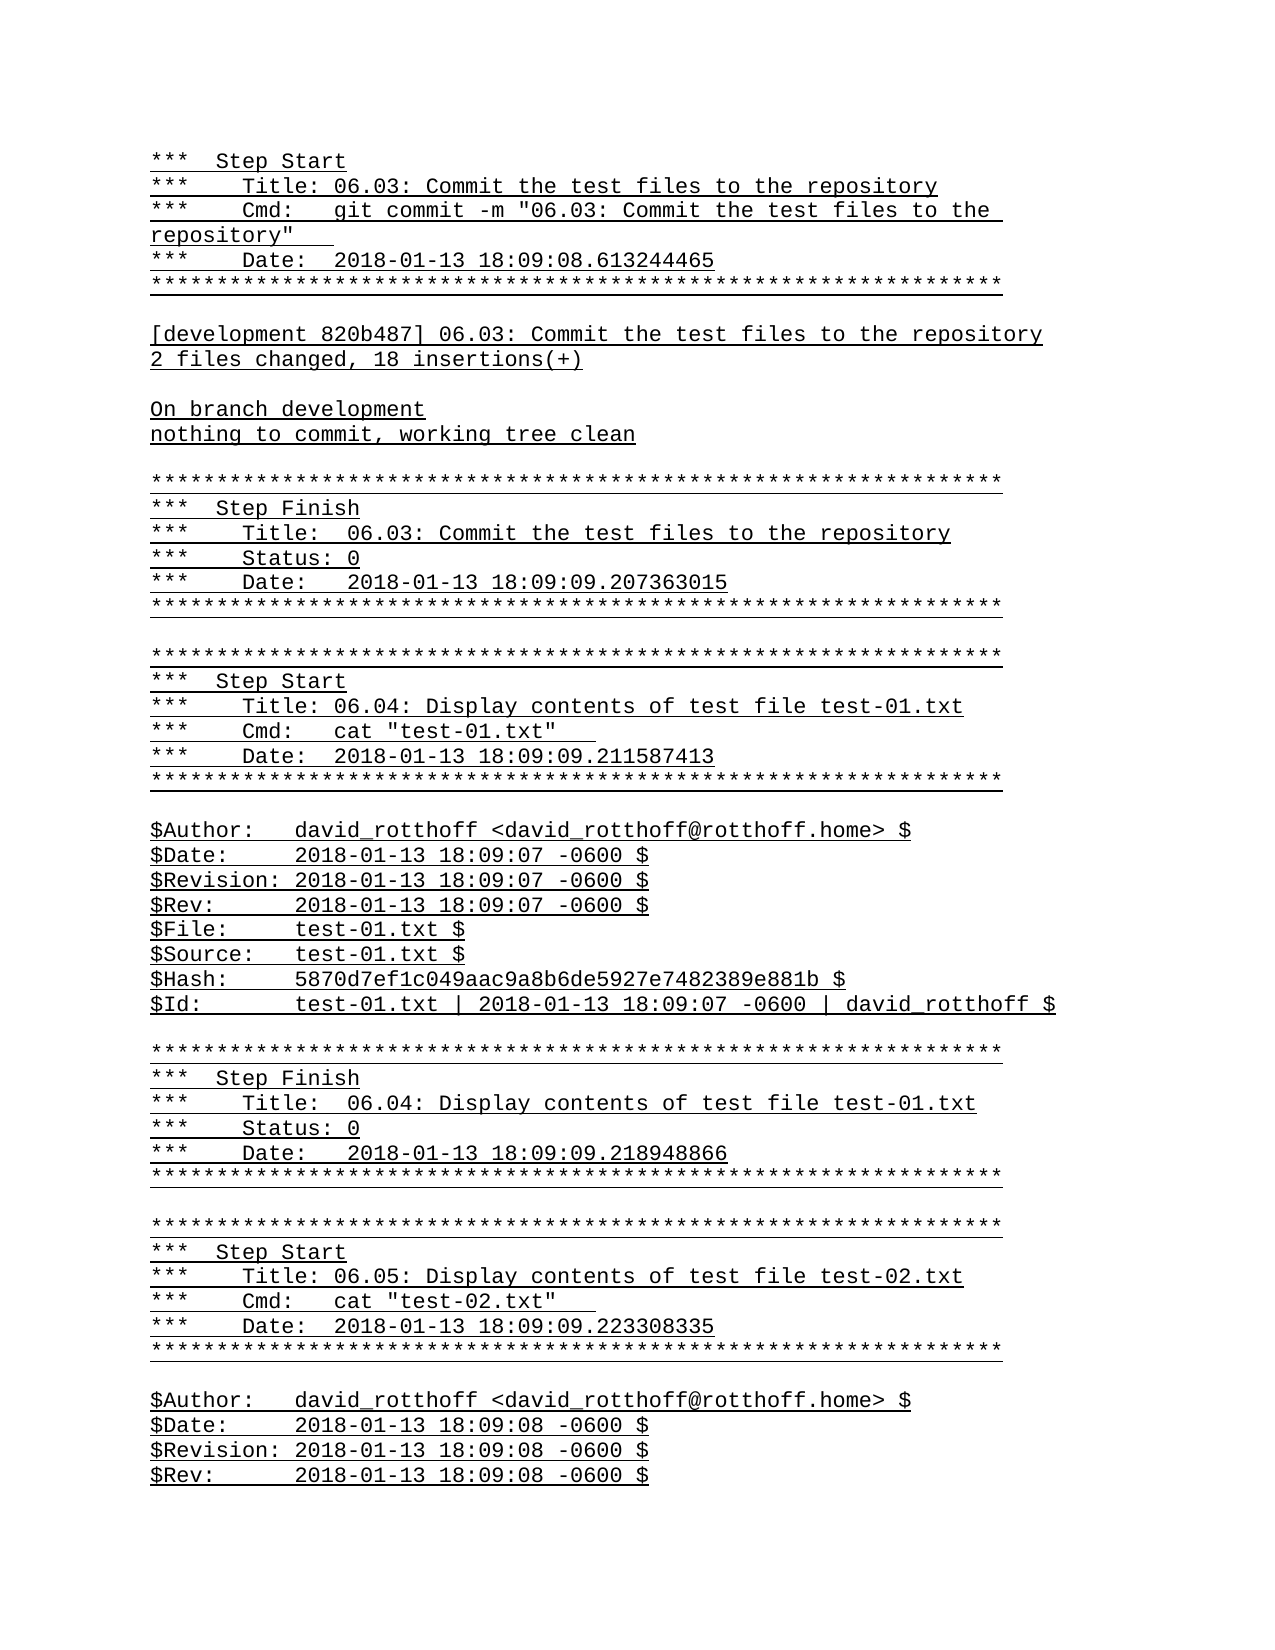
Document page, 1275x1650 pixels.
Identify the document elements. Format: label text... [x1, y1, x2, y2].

text $File: test-01.txt $ [150, 918, 1125, 943]
text ***************************************************************** [150, 274, 1125, 299]
text ***************************************************************** [150, 646, 1125, 671]
text *** Title: 06.04: Display contents of test file test-01.txt [150, 1092, 1125, 1117]
text *** Cmd: git commit -m "06.03: Commit the test files to the repository" [150, 199, 1125, 249]
text *** Step Start [150, 150, 1125, 175]
text ***************************************************************** [150, 1216, 1125, 1241]
text On branch development [150, 398, 1125, 423]
text $Source: test-01.txt $ [150, 943, 1125, 968]
text *** Cmd: cat "test-02.txt" [150, 1290, 1125, 1315]
text *** Title: 06.04: Display contents of test file test-01.txt [150, 695, 1125, 720]
text $Id: test-01.txt | 2018-01-13 18:09:07 -0600 | david_rotthoff $ [150, 993, 1125, 1018]
text nothing to commit, working tree clean [150, 423, 1125, 447]
text *** Step Finish [150, 497, 1125, 522]
text *** Date: 2018-01-13 18:09:09.223308335 [150, 1315, 1125, 1340]
text ***************************************************************** [150, 596, 1125, 621]
text ***************************************************************** [150, 1042, 1125, 1067]
text ***************************************************************** [150, 472, 1125, 497]
text $Author: david_rotthoff <david_rotthoff@rotthoff.home> $ [150, 819, 1125, 844]
text *** Cmd: cat "test-01.txt" [150, 720, 1125, 745]
text *** Step Start [150, 671, 1125, 695]
text $Date: 2018-01-13 18:09:08 -0600 $ [150, 1414, 1125, 1439]
text $Hash: 5870d7ef1c049aac9a8b6de5927e7482389e881b $ [150, 968, 1125, 993]
text *** Title: 06.05: Display contents of test file test-02.txt [150, 1266, 1125, 1290]
text [development 820b487] 06.03: Commit the test files to the repository [150, 323, 1125, 348]
text *** Status: 0 [150, 1117, 1125, 1142]
text *** Status: 0 [150, 547, 1125, 571]
text *** Date: 2018-01-13 18:09:09.218948866 [150, 1142, 1125, 1166]
text *** Step Start [150, 1241, 1125, 1266]
text *** Step Finish [150, 1067, 1125, 1092]
text *** Date: 2018-01-13 18:09:09.207363015 [150, 571, 1125, 596]
text *** Title: 06.03: Commit the test files to the repository [150, 175, 1125, 199]
text $Rev: 2018-01-13 18:09:08 -0600 $ [150, 1464, 1125, 1489]
text *** Date: 2018-01-13 18:09:08.613244465 [150, 249, 1125, 274]
text *** Title: 06.03: Commit the test files to the repository [150, 522, 1125, 547]
text $Revision: 2018-01-13 18:09:08 -0600 $ [150, 1439, 1125, 1464]
text $Date: 2018-01-13 18:09:07 -0600 $ [150, 844, 1125, 869]
text $Revision: 2018-01-13 18:09:07 -0600 $ [150, 869, 1125, 894]
text 2 files changed, 18 insertions(+) [150, 348, 1125, 373]
text $Rev: 2018-01-13 18:09:07 -0600 $ [150, 894, 1125, 918]
text $Author: david_rotthoff <david_rotthoff@rotthoff.home> $ [150, 1389, 1125, 1414]
text *** Date: 2018-01-13 18:09:09.211587413 [150, 745, 1125, 770]
text ***************************************************************** [150, 1340, 1125, 1365]
text ***************************************************************** [150, 1166, 1125, 1191]
text ***************************************************************** [150, 770, 1125, 794]
